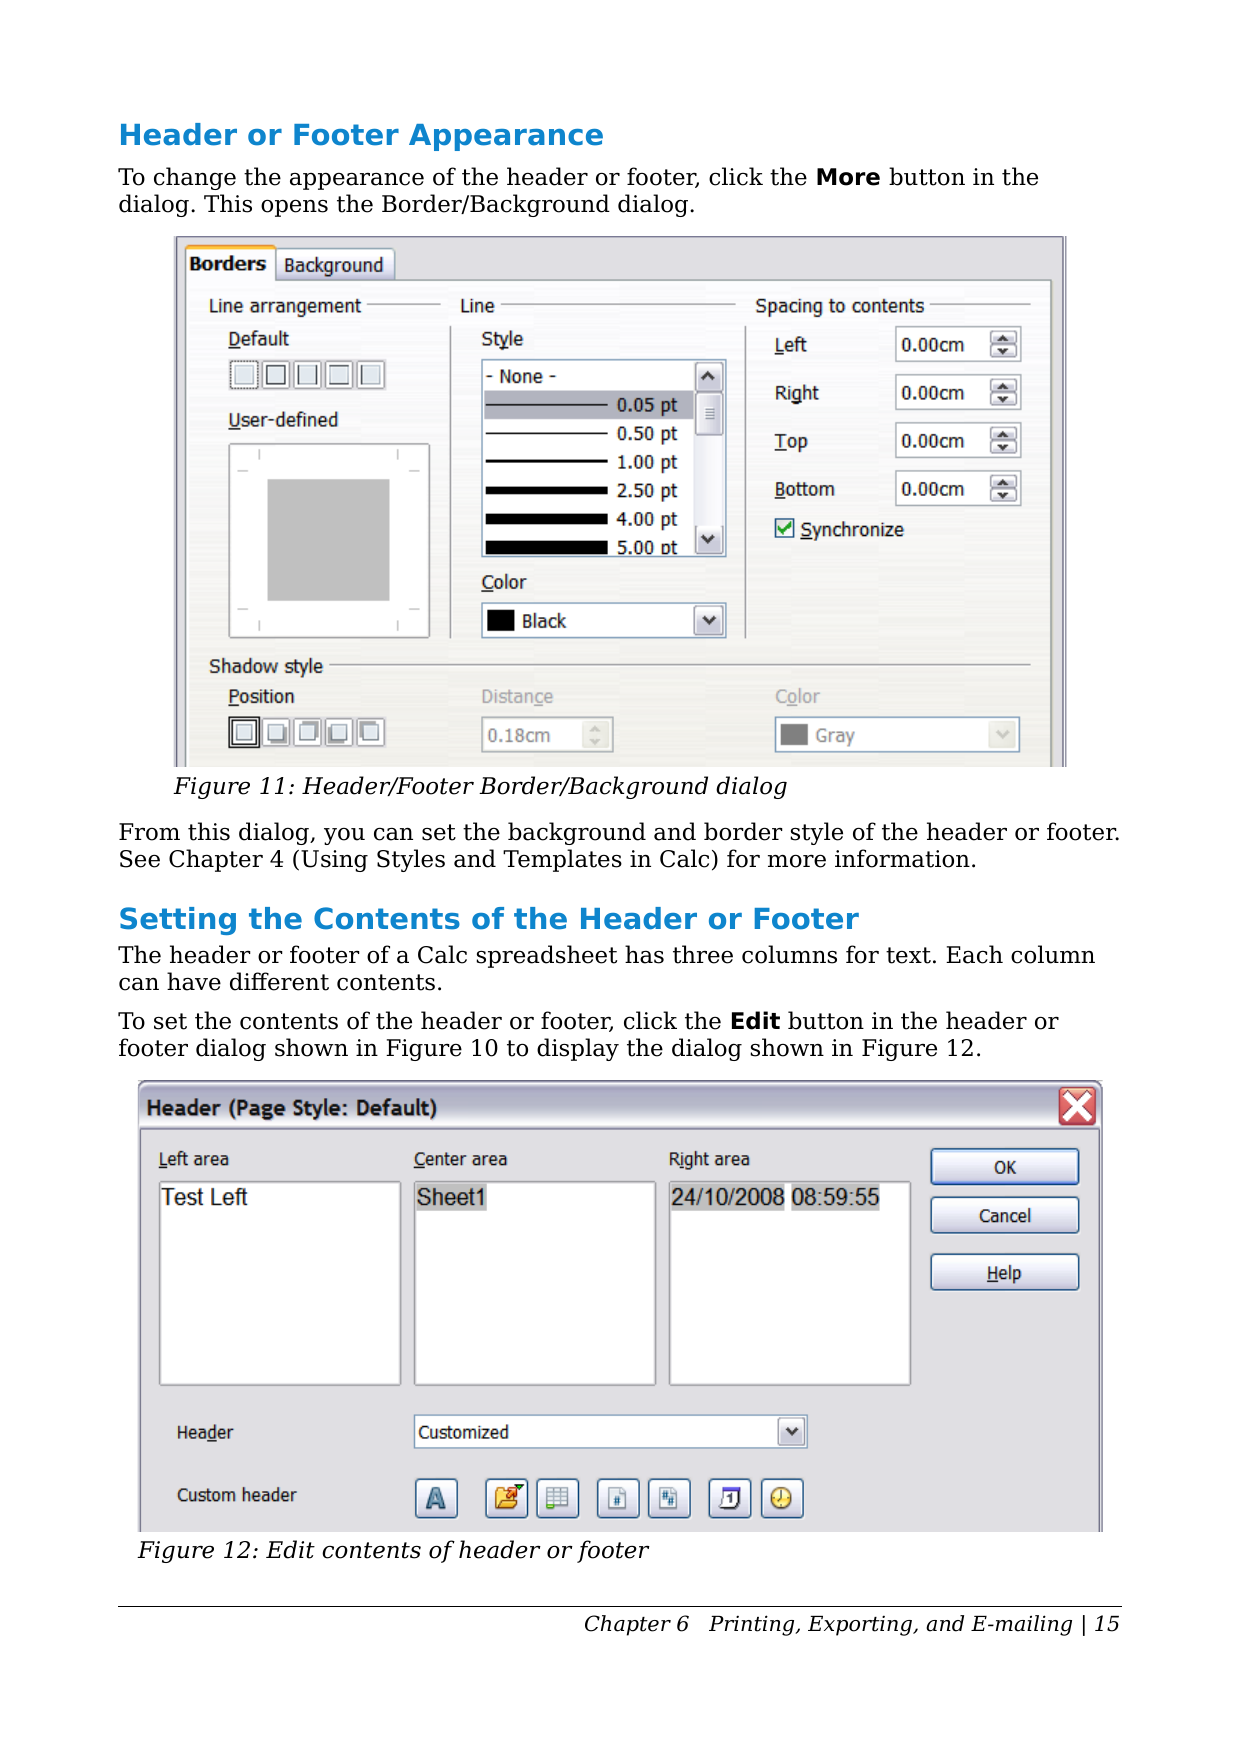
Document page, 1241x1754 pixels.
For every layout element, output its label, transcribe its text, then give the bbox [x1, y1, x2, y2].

text To change the appearance of the header or footer, click the More button in the dialog. This opens the Border/Background dialog. [118, 164, 1122, 218]
text To set the contents of the header or footer, click the Edit button in the header or footer dialog shown in Figure 10 to display the dialog shown in Figure 12. [118, 1008, 1122, 1062]
subtitle Header or Footer Appearance [118, 118, 1122, 152]
text Figure 12: Edit contents of header or footer [138, 1538, 1102, 1564]
text From this dialog, you can set the background and border style of the header or footer. See Chapter 4 (Using Styles and Templates in Calc) for more information. [118, 819, 1122, 872]
picture [173, 236, 1067, 767]
text The header or footer of a Calc spreadsheet has three columns for text. Each column can have different contents. [118, 942, 1122, 996]
subtitle Setting the Contents of the Header or Footer [118, 902, 1122, 936]
picture [137, 1080, 1103, 1532]
text Figure 11: Header/Footer Border/Background dialog [174, 773, 1066, 799]
